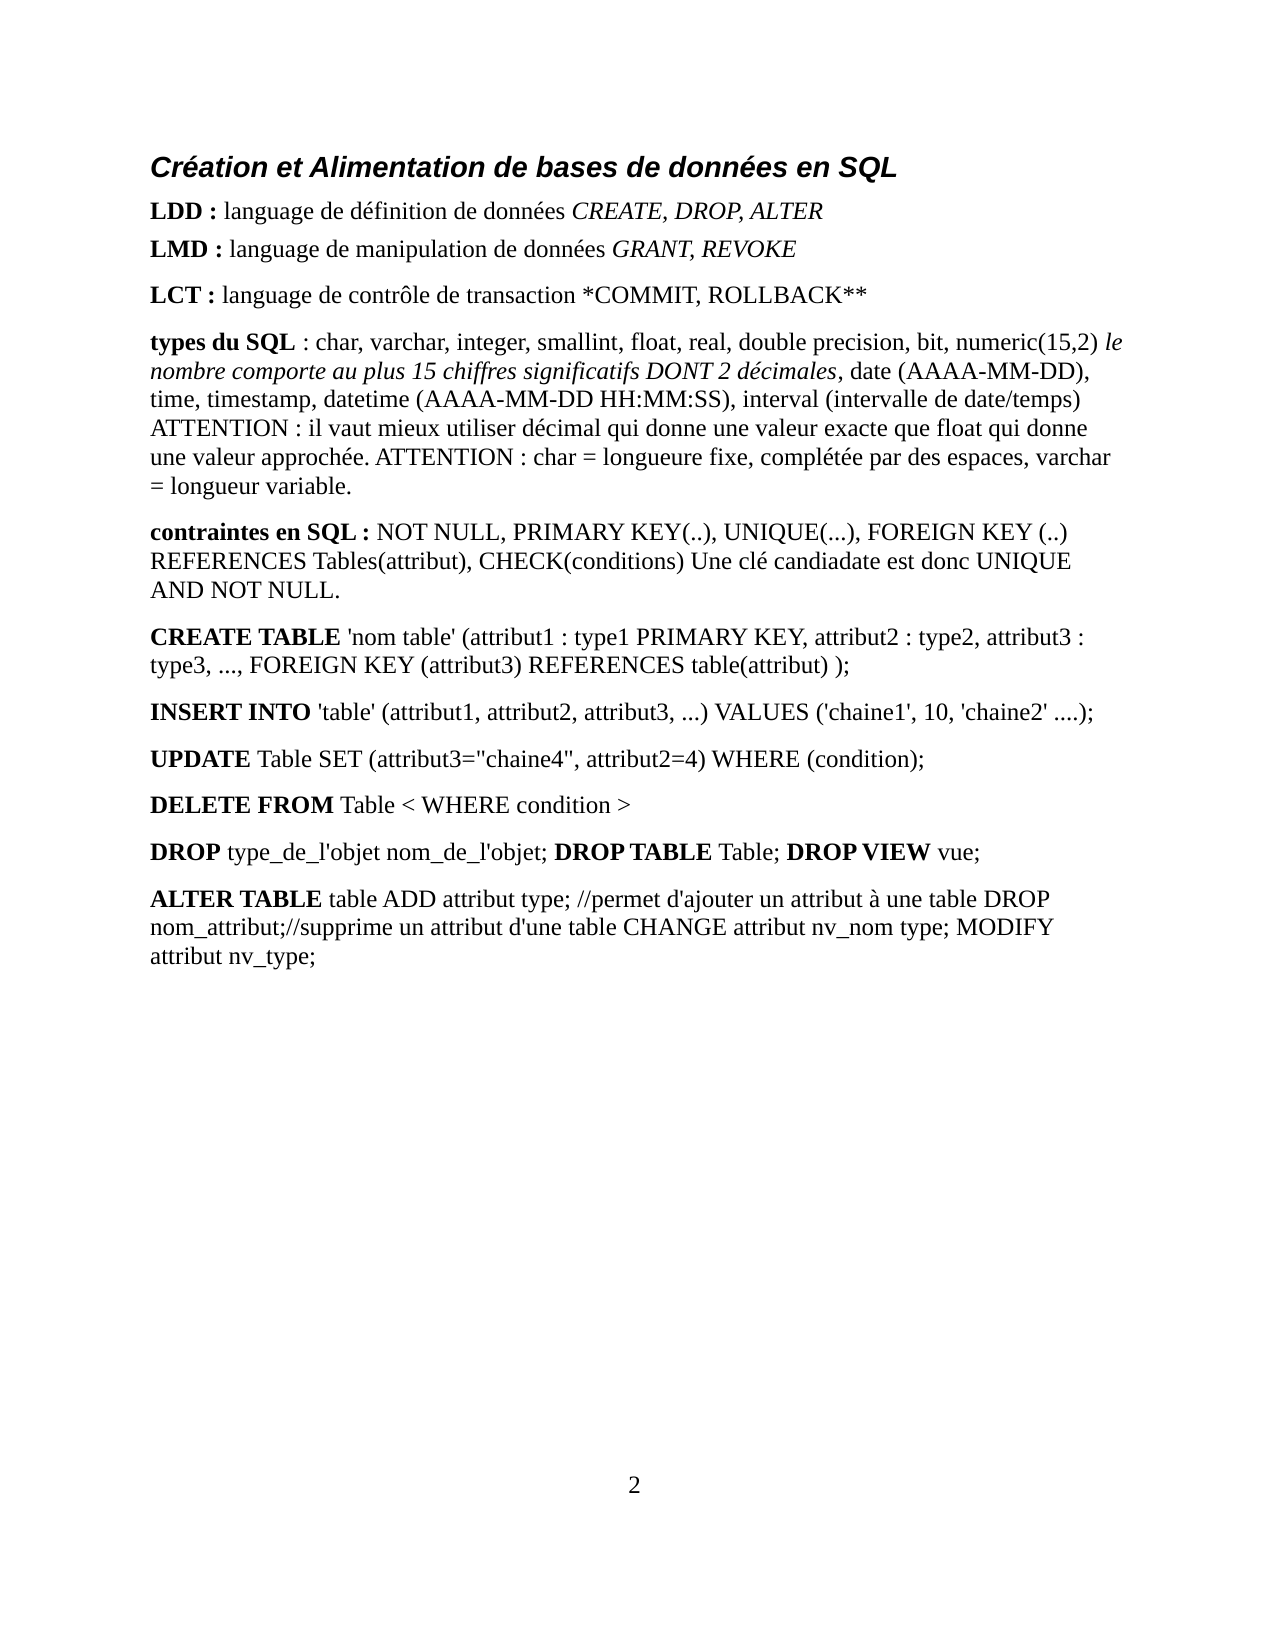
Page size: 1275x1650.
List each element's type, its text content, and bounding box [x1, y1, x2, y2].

subtitle Création et Alimentation de bases de données en SQL [150, 150, 1125, 183]
text LCT : language de contrôle de transaction *COMMIT, ROLLBACK** [150, 280, 1125, 309]
text UPDATE Table SET (attribut3="chaine4", attribut2=4) WHERE (condition); [150, 744, 1125, 772]
text LDD : language de définition de données CREATE, DROP, ALTER [150, 196, 1125, 225]
text DELETE FROM Table < WHERE condition > [150, 790, 1125, 819]
text ALTER TABLE table ADD attribut type; //permet d'ajouter un attribut à une table DROP nom_attribut;//supprime un attribut d'une table CHANGE attribut nv_nom type; MODIFY attribut nv_type; [150, 884, 1125, 970]
text DROP type_de_l'objet nom_de_l'objet; DROP TABLE Table; DROP VIEW vue; [150, 837, 1125, 866]
text contraintes en SQL : NOT NULL, PRIMARY KEY(..), UNIQUE(...), FOREIGN KEY (..) REFERENCES Tables(attribut), CHECK(conditions) Une clé candiadate est donc UNIQUE AND NOT NULL. [150, 517, 1125, 604]
text types du SQL : char, varchar, integer, smallint, float, real, double precision, bit, numeric(15,2) le nombre comporte au plus 15 chiffres significatifs DONT 2 décimales, date (AAAA-MM-DD), time, timestamp, datetime (AAAA-MM-DD HH:MM:SS), interval (intervalle de date/temps) ATTENTION : il vaut mieux utiliser décimal qui donne une valeur exacte que float qui donne une valeur approchée. ATTENTION : char = longueure fixe, complétée par des espaces, varchar = longueur variable. [150, 327, 1125, 499]
text CREATE TABLE 'nom table' (attribut1 : type1 PRIMARY KEY, attribut2 : type2, attribut3 : type3, ..., FOREIGN KEY (attribut3) REFERENCES table(attribut) ); [150, 622, 1125, 679]
text INSERT INTO 'table' (attribut1, attribut2, attribut3, ...) VALUES ('chaine1', 10, 'chaine2' ....); [150, 697, 1125, 726]
text LMD : language de manipulation de données GRANT, REVOKE [150, 234, 1125, 262]
